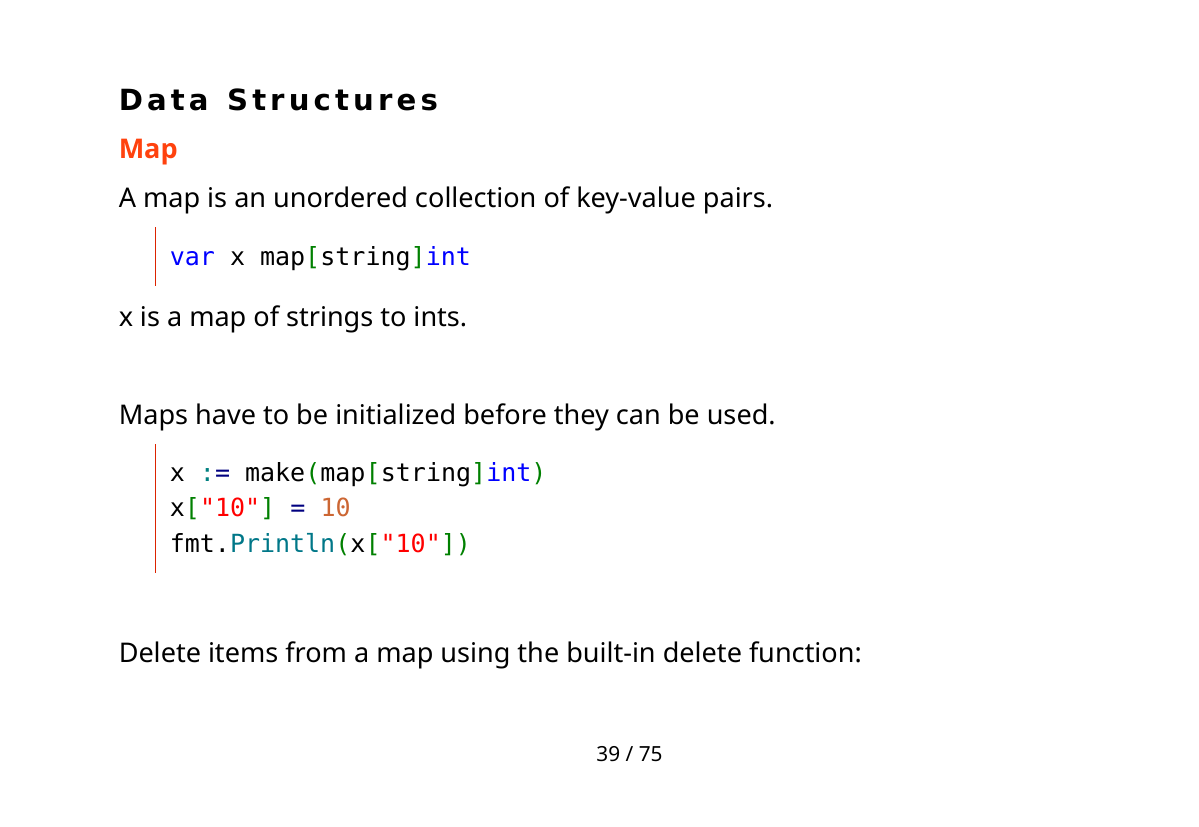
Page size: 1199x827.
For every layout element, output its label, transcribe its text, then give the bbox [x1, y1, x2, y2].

text x is a map of strings to ints. [118, 298, 1140, 335]
text x["10"] = 10 [156, 479, 1140, 514]
text Delete items from a map using the built-in delete function: [118, 633, 1140, 670]
text var x map[string]int [156, 227, 1140, 286]
text Map [118, 130, 1140, 167]
title Data Structures [118, 83, 1140, 117]
text A map is an unordered collection of key-value pairs. [118, 179, 1140, 216]
text Maps have to be initialized before they can be used. [118, 395, 1140, 432]
text x := make(map[string]int) [156, 444, 1140, 479]
text fmt.Println(x["10"]) [156, 514, 1140, 573]
